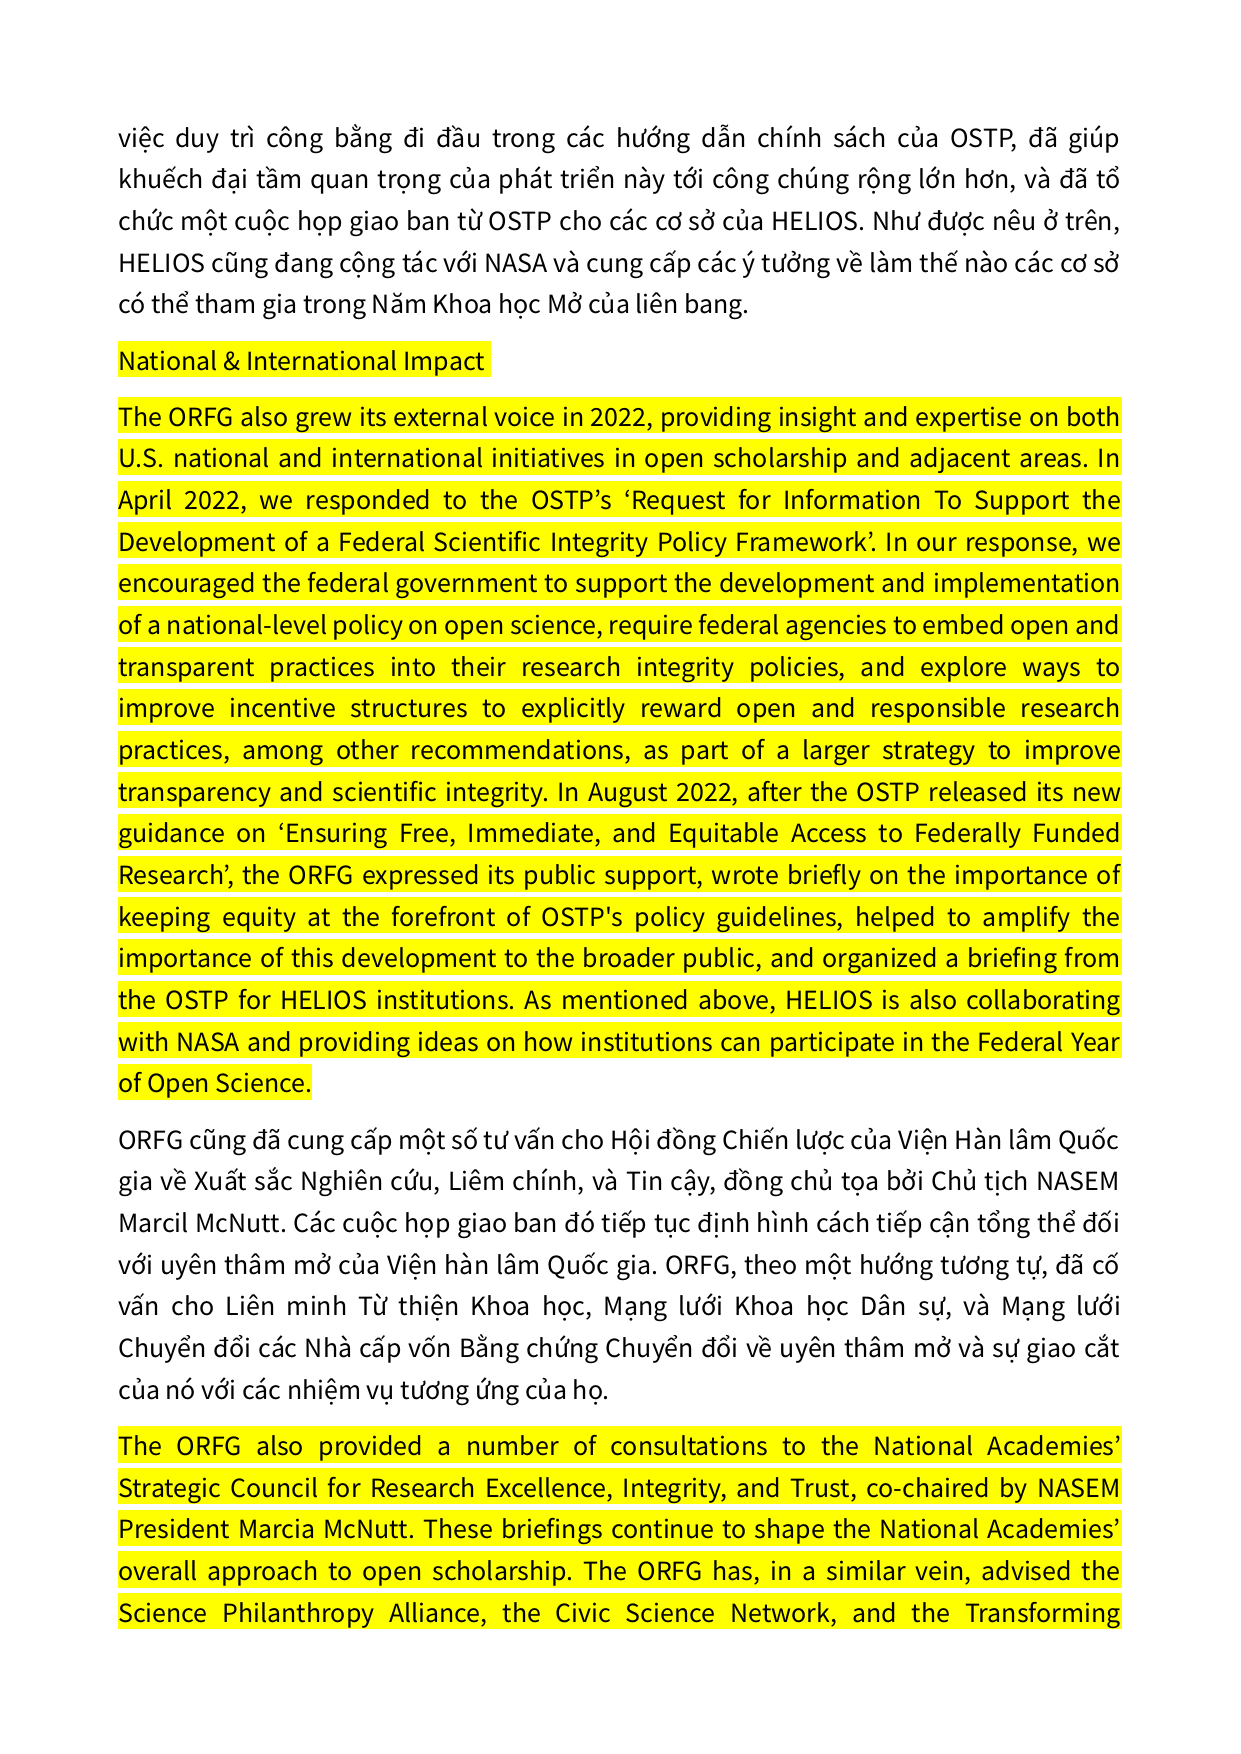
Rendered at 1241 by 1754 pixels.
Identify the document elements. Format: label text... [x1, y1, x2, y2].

text việc duy trì công bằng đi đầu trong các hướng dẫn chính sách của OSTP, đã giúp khuếch đại tầm quan trọng của phát triển này tới công chúng rộng lớn hơn, và đã tổ chức một cuộc họp giao ban từ OSTP cho các cơ sở của HELIOS. Như được nêu ở trên, HELIOS cũng đang cộng tác với NASA và cung cấp các ý tưởng về làm thế nào các cơ sở có thể tham gia trong Năm Khoa học Mở của liên bang. [118, 118, 1122, 321]
text The ORFG also provided a number of consultations to the National Academies’ Strategic Council for Research Excellence, Integrity, and Trust, co-chaired by NASEM President Marcia McNutt. These briefings continue to shape the National Academies’ overall approach to open scholarship. The ORFG has, in a similar vein, advised the Science Philanthropy Alliance, the Civic Science Network, and the Transforming [118, 1426, 1122, 1629]
text The ORFG also grew its external voice in 2022, providing insight and expertise on both U.S. national and international initiatives in open scholarship and adjacent areas. In April 2022, we responded to the OSTP’s ‘Request for Information To Support the Development of a Federal Scientific Integrity Policy Framework’. In our response, we encouraged the federal government to support the development and implementation of a national-level policy on open science, require federal agencies to embed open and transparent practices into their research integrity policies, and explore ways to improve incentive structures to explicitly reward open and responsible research practices, among other recommendations, as part of a larger strategy to improve transparency and scientific integrity. In August 2022, after the OSTP released its new guidance on ‘Ensuring Free, Immediate, and Equitable Access to Federally Funded Research’, the ORFG expressed its public support, wrote briefly on the importance of keeping equity at the forefront of OSTP's policy guidelines, helped to amplify the importance of this development to the broader public, and organized a briefing from the OSTP for HELIOS institutions. As mentioned above, HELIOS is also collaborating with NASA and providing ideas on how institutions can participate in the Federal Year of Open Science. [118, 397, 1122, 1100]
text ORFG cũng đã cung cấp một số tư vấn cho Hội đồng Chiến lược của Viện Hàn lâm Quốc gia về Xuất sắc Nghiên cứu, Liêm chính, và Tin cậy, đồng chủ tọa bởi Chủ tịch NASEM Marcil McNutt. Các cuộc họp giao ban đó tiếp tục định hình cách tiếp cận tổng thể đối với uyên thâm mở của Viện hàn lâm Quốc gia. ORFG, theo một hướng tương tự, đã cố vấn cho Liên minh Từ thiện Khoa học, Mạng lưới Khoa học Dân sự, và Mạng lưới Chuyển đổi các Nhà cấp vốn Bằng chứng Chuyển đổi về uyên thâm mở và sự giao cắt của nó với các nhiệm vụ tương ứng của họ. [118, 1120, 1122, 1406]
text National & International Impact [118, 341, 1122, 377]
